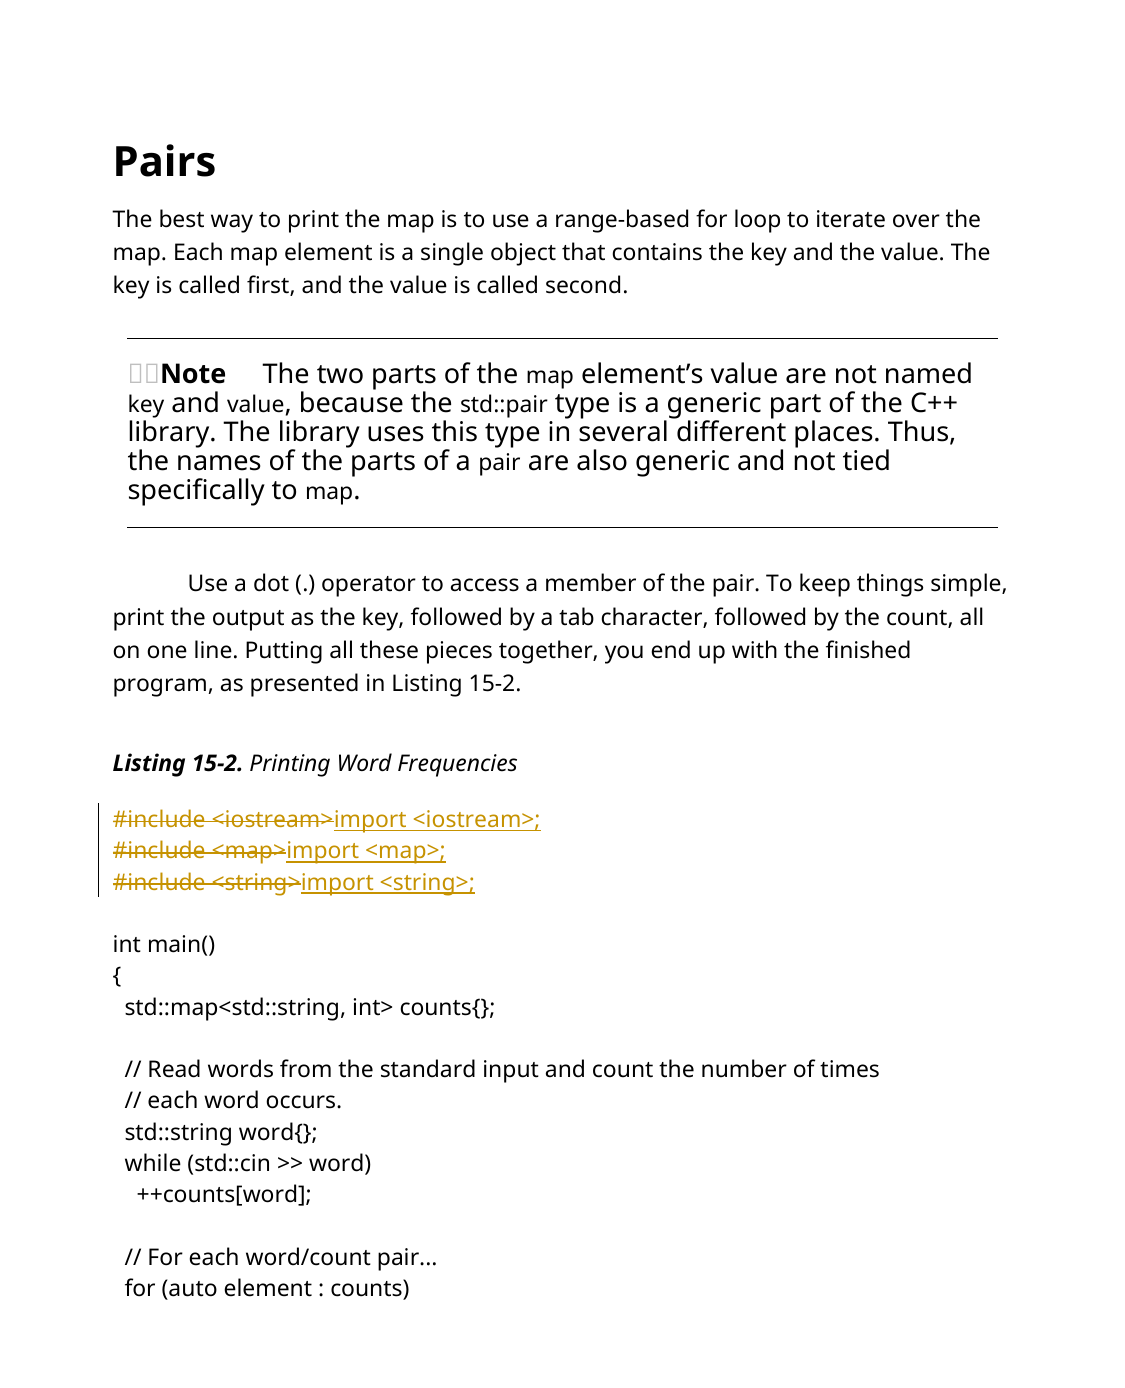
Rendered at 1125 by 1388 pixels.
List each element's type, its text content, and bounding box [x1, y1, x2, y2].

text { [112, 959, 1012, 991]
text // For each word/count pair... [112, 1241, 1012, 1272]
text while (std::cin >> word) [112, 1147, 1012, 1178]
text std::map<std::string, int> counts{}; [112, 991, 1012, 1022]
text The best way to print the map is to use a range-based for loop to iterate over the map. Each map element is a single object that contains the key and the value. The key is called first, and the value is called second. [112, 201, 1012, 301]
text Note The two parts of the map element’s value are not named key and value, because the std::pair type is a generic part of the C++ library. The library uses this type in several different places. Thus, the names of the parts of a pair are also generic and not tied specifically to map. [127, 339, 998, 527]
text import <map>; [112, 834, 1012, 866]
text Use a dot (.) operator to access a member of the pair. To keep things simple, print the output as the key, followed by a tab character, followed by the count, all on one line. Putting all these pieces together, you end up with the finished program, as presented in Listing 15-2. [112, 565, 1012, 698]
text import <iostream>; [112, 803, 1012, 834]
subtitle Pairs [112, 131, 1012, 188]
text std::string word{}; [112, 1116, 1012, 1147]
text import <string>; [112, 866, 1012, 897]
text ++counts[word]; [112, 1178, 1012, 1209]
text Listing 15-2. Printing Word Frequencies [112, 746, 1012, 778]
text // Read words from the standard input and count the number of times [112, 1053, 1012, 1084]
text int main() [112, 928, 1012, 959]
text // each word occurs. [112, 1084, 1012, 1116]
text for (auto element : counts) [112, 1272, 1012, 1303]
